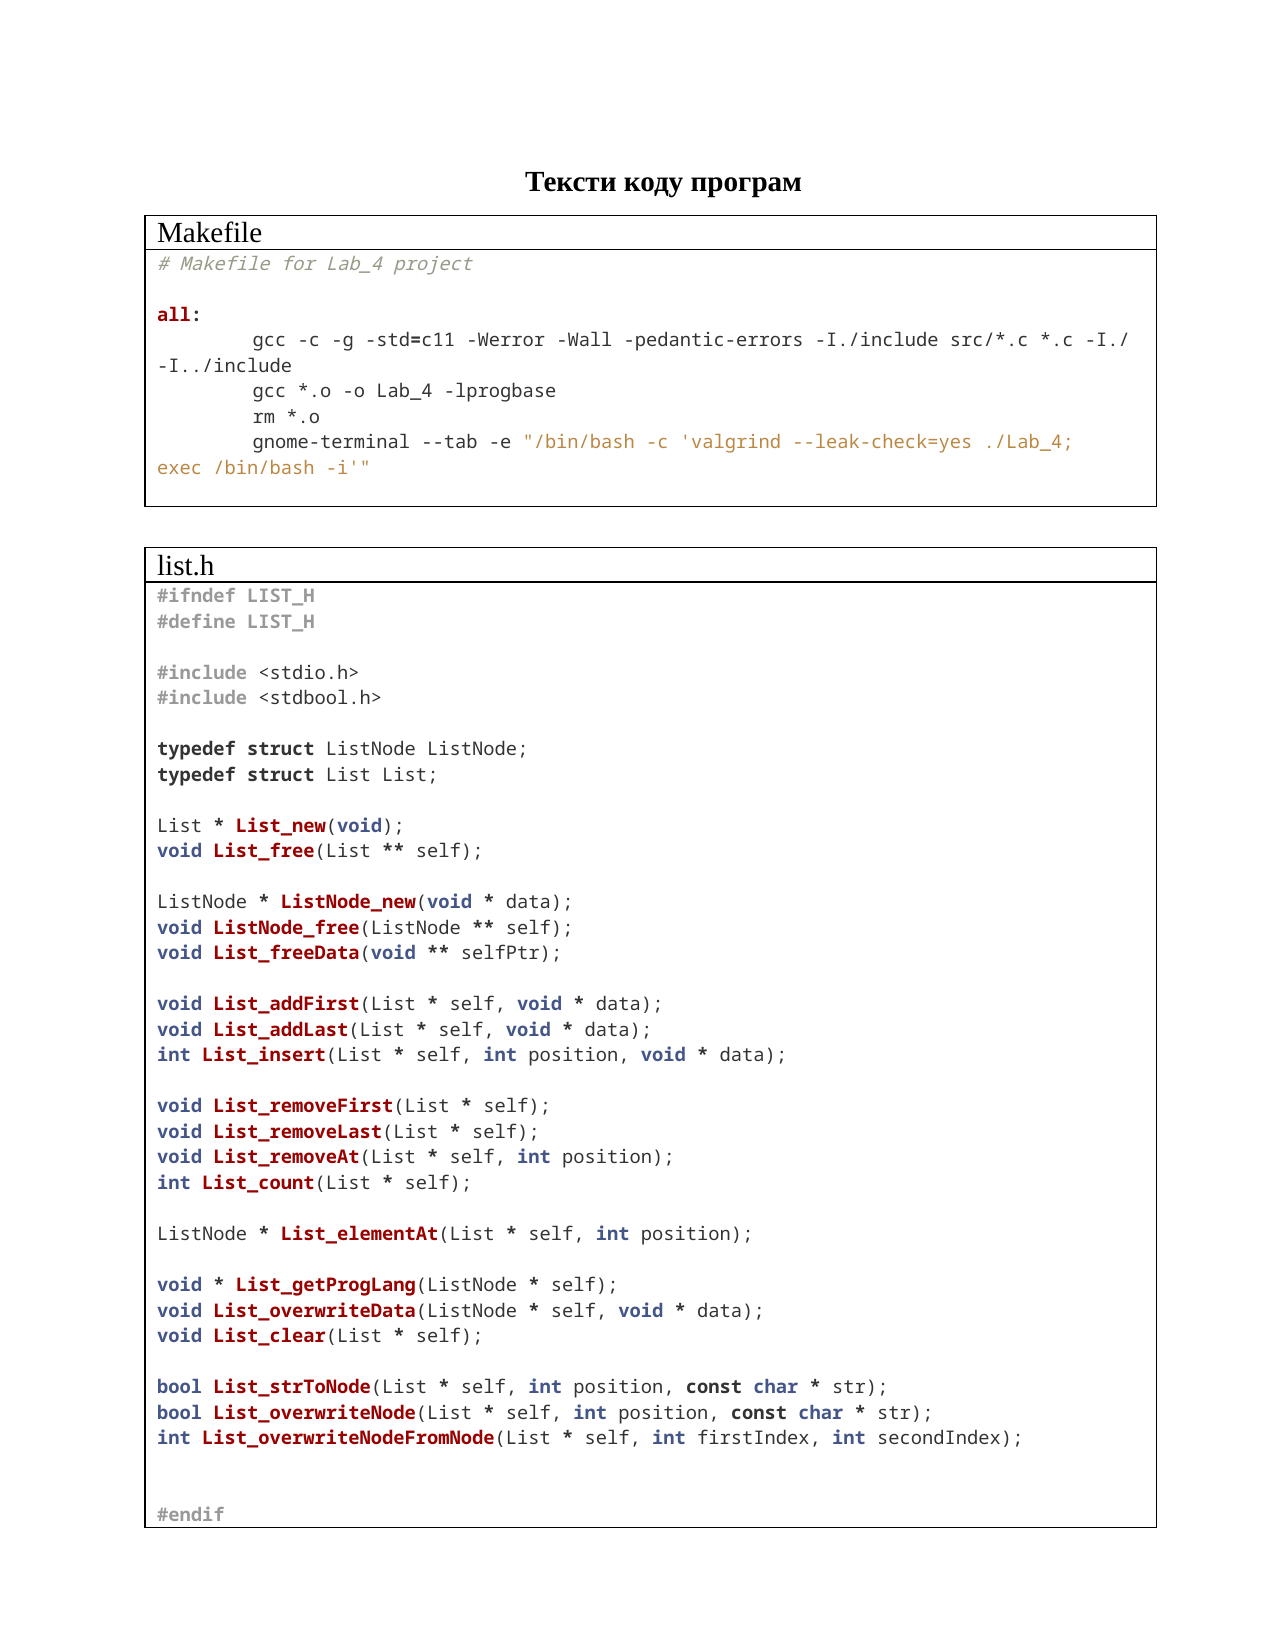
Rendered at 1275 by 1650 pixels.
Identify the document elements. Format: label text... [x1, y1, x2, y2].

table_header list.h [146, 548, 1156, 581]
table_cell #ifndef LIST_H #define LIST_H #include <stdio.h> #include <stdbool.h> typedef struct ListNode ListNode; typedef struct List List; List * List_new(void); void List_free(List ** self); ListNode * ListNode_new(void * data); void ListNode_free(ListNode ** self); void List_freeData(void ** selfPtr); void List_addFirst(List * self, void * data); void List_addLast(List * self, void * data); int List_insert(List * self, int position, void * data); void List_removeFirst(List * self); void List_removeLast(List * self); void List_removeAt(List * self, int position); int List_count(List * self); ListNode * List_elementAt(List * self, int position); void * List_getProgLang(ListNode * self); void List_overwriteData(ListNode * self, void * data); void List_clear(List * self); bool List_strToNode(List * self, int position, const char * str); bool List_overwriteNode(List * self, int position, const char * str); int List_overwriteNodeFromNode(List * self, int firstIndex, int secondIndex); #endif [146, 583, 1156, 1527]
table_cell # Makefile for Lab_4 project all: gcc -c -g -std=c11 -Werror -Wall -pedantic-errors -I./include src/*.c *.c -I./ -I../include gcc *.o -o Lab_4 -lprogbase rm *.o gnome-terminal --tab -e "/bin/bash -c 'valgrind --leak-check=yes ./Lab_4; exec /bin/bash -i'" [146, 250, 1156, 506]
table_header Makefile [146, 216, 1156, 249]
text Тексти коду програм [169, 164, 1158, 198]
